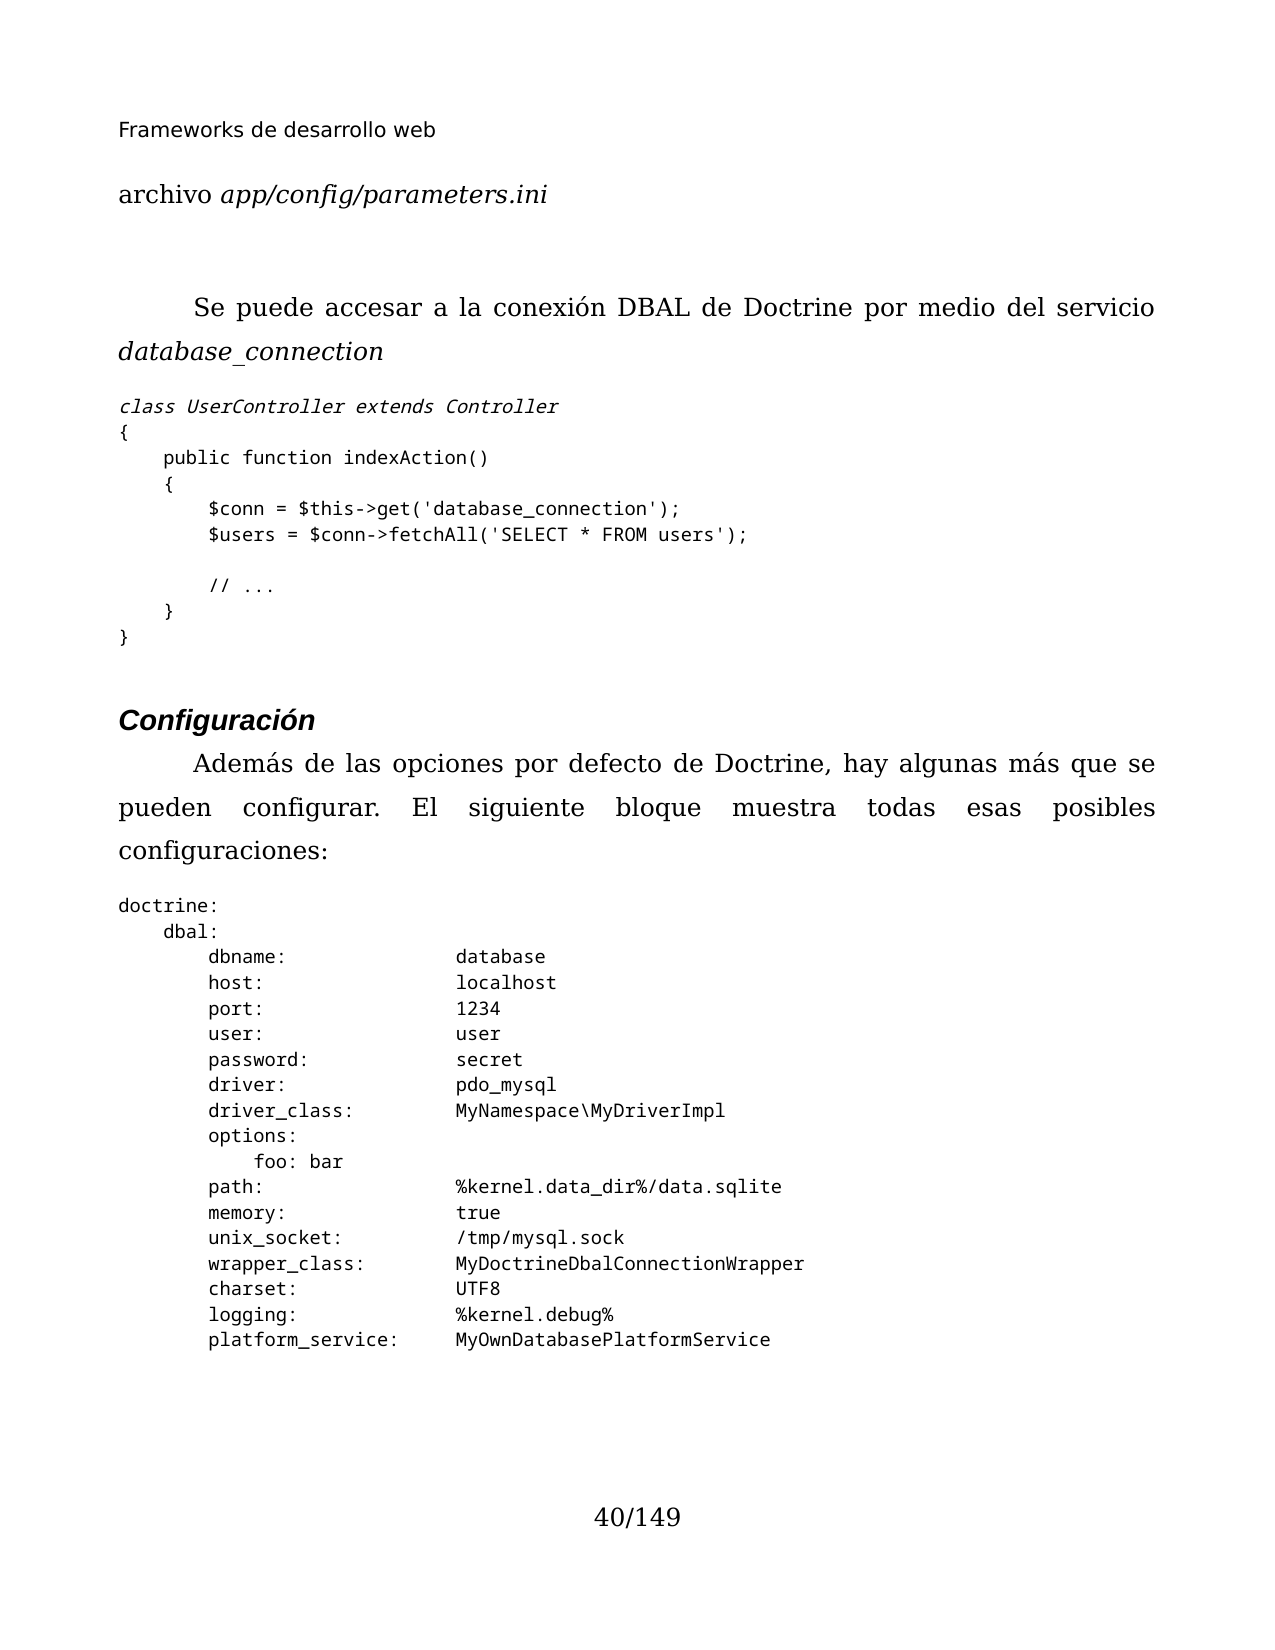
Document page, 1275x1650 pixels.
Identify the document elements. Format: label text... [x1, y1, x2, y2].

subtitle Configuración [118, 703, 1157, 736]
text foo: bar [118, 1148, 1157, 1173]
text dbname: database [118, 944, 1157, 969]
text logging: %kernel.debug% [118, 1301, 1157, 1327]
text $users = $conn->fetchAll('SELECT * FROM users'); [118, 521, 1157, 546]
text $conn = $this->get('database_connection'); [118, 495, 1157, 521]
text } [118, 623, 1157, 648]
text port: 1234 [118, 995, 1157, 1020]
text charset: UTF8 [118, 1276, 1157, 1301]
text doctrine: [118, 893, 1157, 918]
text // ... [118, 572, 1157, 597]
text path: %kernel.data_dir%/data.sqlite [118, 1173, 1157, 1199]
text platform_service: MyOwnDatabasePlatformService [118, 1327, 1157, 1352]
text Además de las opciones por defecto de Doctrine, hay algunas más que se pueden configurar. El siguiente bloque muestra todas esas posibles configuraciones: [118, 749, 1157, 866]
text archivo app/config/parameters.ini [118, 181, 1157, 210]
text public function indexAction() [118, 444, 1157, 470]
text host: localhost [118, 969, 1157, 995]
text { [118, 419, 1157, 444]
text dbal: [118, 918, 1157, 944]
text user: user [118, 1020, 1157, 1046]
text password: secret [118, 1046, 1157, 1071]
text memory: true [118, 1199, 1157, 1224]
text { [118, 470, 1157, 495]
text class UserController extends Controller [118, 393, 1157, 419]
text } [118, 597, 1157, 623]
text wrapper_class: MyDoctrineDbalConnectionWrapper [118, 1250, 1157, 1276]
text options: [118, 1122, 1157, 1148]
text unix_socket: /tmp/mysql.sock [118, 1224, 1157, 1250]
text driver_class: MyNamespace\MyDriverImpl [118, 1097, 1157, 1122]
text Se puede accesar a la conexión DBAL de Doctrine por medio del servicio database_connection [118, 293, 1157, 366]
text driver: pdo_mysql [118, 1071, 1157, 1097]
